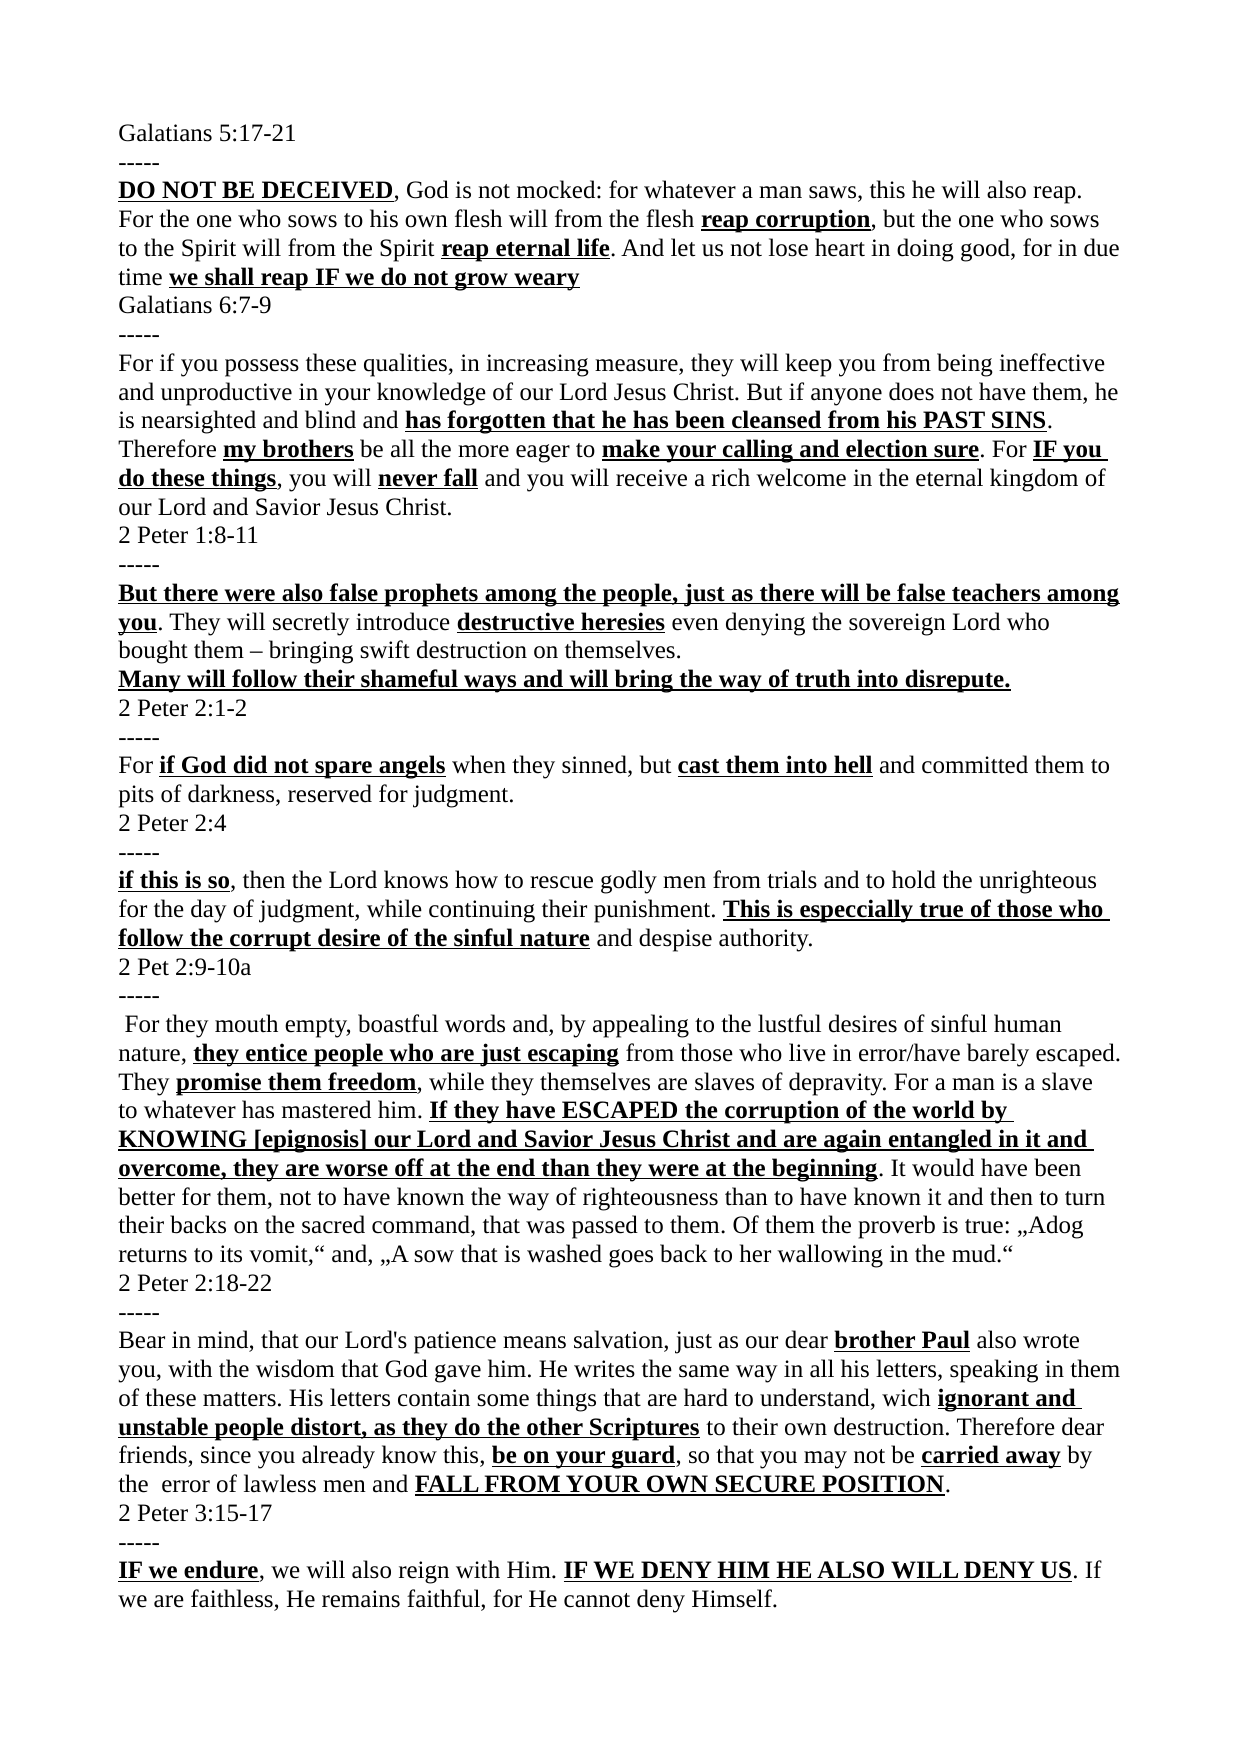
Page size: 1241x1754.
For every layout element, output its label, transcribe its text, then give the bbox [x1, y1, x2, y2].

text ----- [118, 1297, 1122, 1326]
text 2 Peter 2:4 [118, 808, 1122, 837]
text ----- [118, 981, 1122, 1009]
text 2 Pet 2:9-10a [118, 952, 1122, 981]
text But there were also false prophets among the people, just as there will be false teachers among you. They will secretly introduce destructive heresies even denying the sovereign Lord who bought them – bringing swift destruction on themselves. Many will follow their shameful ways and will bring the way of truth into disrepute. [118, 578, 1122, 693]
text Bear in mind, that our Lord's patience means salvation, just as our dear brother Paul also wrote you, with the wisdom that God gave him. He writes the same way in all his letters, speaking in them of these matters. His letters contain some things that are hard to understand, wich ignorant and unstable people distort, as they do the other Scriptures to their own destruction. Therefore dear friends, since you already know this, be on your guard, so that you may not be carried away by the error of lawless men and FALL FROM YOUR OWN SECURE POSITION. [118, 1326, 1122, 1498]
text 2 Peter 2:18-22 [118, 1268, 1122, 1297]
text ----- [118, 147, 1122, 176]
text ----- [118, 319, 1122, 348]
text 2 Peter 3:15-17 [118, 1498, 1122, 1527]
text For they mouth empty, boastful words and, by appealing to the lustful desires of sinful human nature, they entice people who are just escaping from those who live in error/have barely escaped. They promise them freedom, while they themselves are slaves of depravity. For a man is a slave to whatever has mastered him. If they have ESCAPED the corruption of the world by KNOWING [epignosis] our Lord and Savior Jesus Christ and are again entangled in it and overcome, they are worse off at the end than they were at the beginning. It would have been better for them, not to have known the way of righteousness than to have known it and then to turn their backs on the sacred command, that was passed to them. Of them the proverb is true: „Adog returns to its vomit,“ and, „A sow that is washed goes back to her wallowing in the mud.“ [118, 1009, 1122, 1268]
text For if you possess these qualities, in increasing measure, they will keep you from being ineffective and unproductive in your knowledge of our Lord Jesus Christ. But if anyone does not have them, he is nearsighted and blind and has forgotten that he has been cleansed from his PAST SINS. Therefore my brothers be all the more eager to make your calling and election sure. For IF you do these things, you will never fall and you will receive a rich welcome in the eternal kingdom of our Lord and Savior Jesus Christ. [118, 348, 1122, 521]
text 2 Peter 2:1-2 [118, 693, 1122, 722]
text ----- [118, 549, 1122, 578]
text Galatians 5:17-21 [118, 118, 1122, 147]
text ----- [118, 837, 1122, 866]
text ----- [118, 722, 1122, 751]
text Galatians 6:7-9 [118, 291, 1122, 319]
text IF we endure, we will also reign with Him. IF WE DENY HIM HE ALSO WILL DENY US. If we are faithless, He remains faithful, for He cannot deny Himself. [118, 1556, 1122, 1613]
text DO NOT BE DECEIVED, God is not mocked: for whatever a man saws, this he will also reap. For the one who sows to his own flesh will from the flesh reap corruption, but the one who sows to the Spirit will from the Spirit reap eternal life. And let us not lose heart in doing good, for in due time we shall reap IF we do not grow weary [118, 176, 1122, 291]
text 2 Peter 1:8-11 [118, 521, 1122, 549]
text For if God did not spare angels when they sinned, but cast them into hell and committed them to pits of darkness, reserved for judgment. [118, 751, 1122, 808]
text if this is so, then the Lord knows how to rescue godly men from trials and to hold the unrighteous for the day of judgment, while continuing their punishment. This is especcially true of those who follow the corrupt desire of the sinful nature and despise authority. [118, 866, 1122, 952]
text ----- [118, 1527, 1122, 1556]
